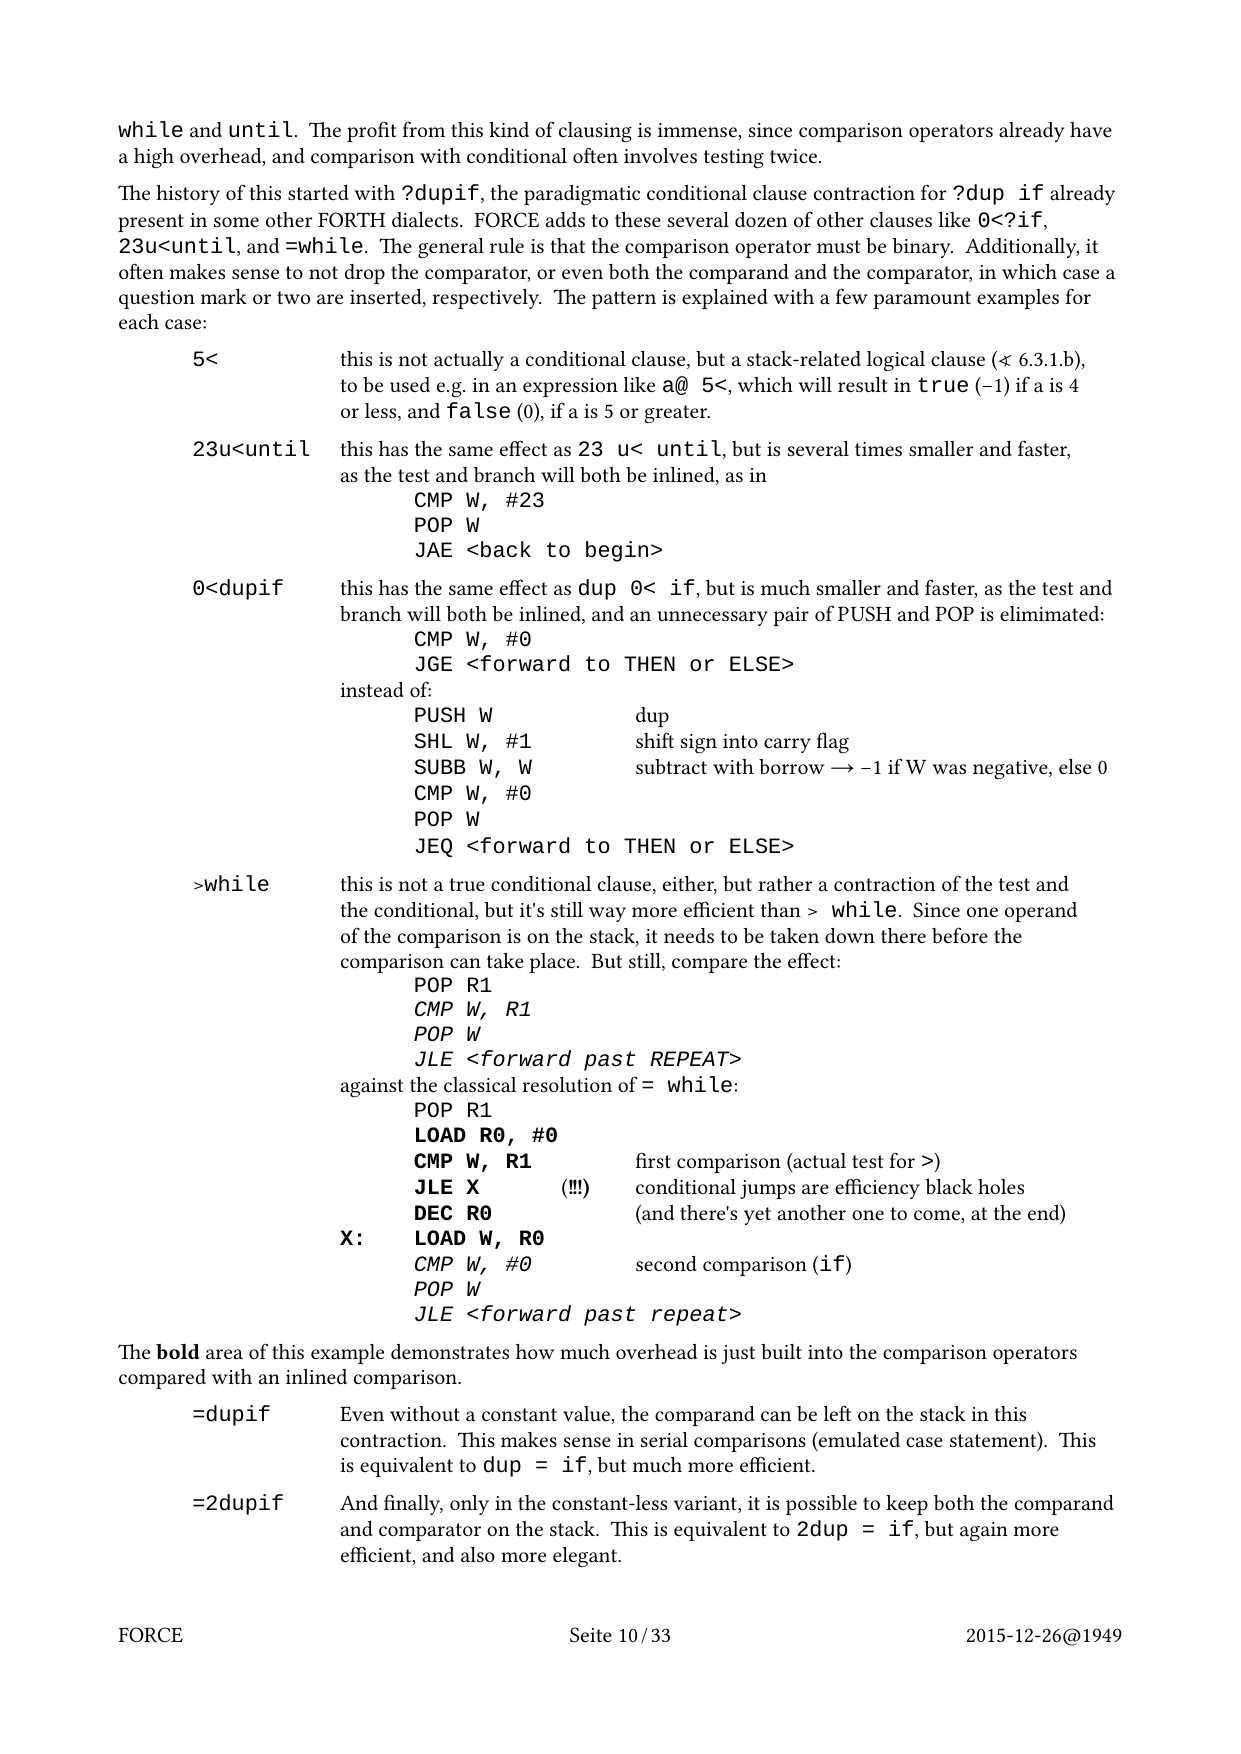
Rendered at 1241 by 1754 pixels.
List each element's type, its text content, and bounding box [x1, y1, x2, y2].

text =2dupif And finally, only in the constant-less variant, it is possible to keep both the comparand and comparator on the stack. This is equivalent to 2dup = if, but again more efficient, and also more elegant. [118, 1491, 1122, 1568]
text 0<dupif this has the same effect as dup 0< if, but is much smaller and faster, as the test and branch will both be inlined, and an unnecessary pair of PUSH and POP is elimimated: CMP W, #0 JGE <forward to THEN or ELSE> instead of: PUSH W dup SHL W, #1 shift sign into carry flag SUBB W, W subtract with borrow → −1 if W was negative, else 0 CMP W, #0 POP W JEQ <forward to THEN or ELSE> [118, 576, 1122, 859]
text The history of this started with ?dupif, the paradigmatic conditional clause contraction for ?dup if already present in some other FORTH dialects. FORCE adds to these several dozen of other clauses like 0<?if, 23u<until, and =while. The general rule is that the comparison operator must be binary. Additionally, it often makes sense to not drop the comparator, or even both the comparand and the comparator, in which case a question mark or two are inserted, respectively. The pattern is explained with a few paramount examples for each case: [118, 181, 1122, 334]
text while and until. The profit from this kind of clausing is immense, since comparison operators already have a high overhead, and comparison with conditional often involves testing twice. [118, 118, 1122, 169]
text 23u<until this has the same effect as 23 u< until, but is several times smaller and faster, as the test and branch will both be inlined, as in CMP W, #23 POP W JAE <back to begin> [118, 437, 1122, 564]
text >while this is not a true conditional clause, either, but rather a contraction of the test and the conditional, but it's still way more efficient than > while. Since one operand of the comparison is on the stack, it needs to be taken down there before the comparison can take place. But still, compare the effect: POP R1 CMP W, R1 POP W JLE <forward past REPEAT> against the classical resolution of = while: POP R1 LOAD R0, #0 CMP W, R1 first comparison (actual test for >) JLE X (!!!) conditional jumps are efficiency black holes DEC R0 (and there's yet another one to come, at the end) X: LOAD W, R0 CMP W, #0 second comparison (if) POP W JLE <forward past repeat> [118, 872, 1122, 1328]
text The bold area of this example demonstrates how much overhead is just built into the comparison operators compared with an inlined comparison. [118, 1340, 1122, 1389]
text 5< this is not actually a conditional clause, but a stack-related logical clause (∢ 6.3.1.b), to be used e. g. in an expression like a@ 5<, which will result in true (−1) if a is 4 or less, and false (0), if a is 5 or greater. [118, 346, 1122, 425]
text =dupif Even without a constant value, the comparand can be left on the stack in this contraction. This makes sense in serial comparisons (emulated case statement). This is equivalent to dup = if, but much more efficient. [118, 1402, 1122, 1479]
